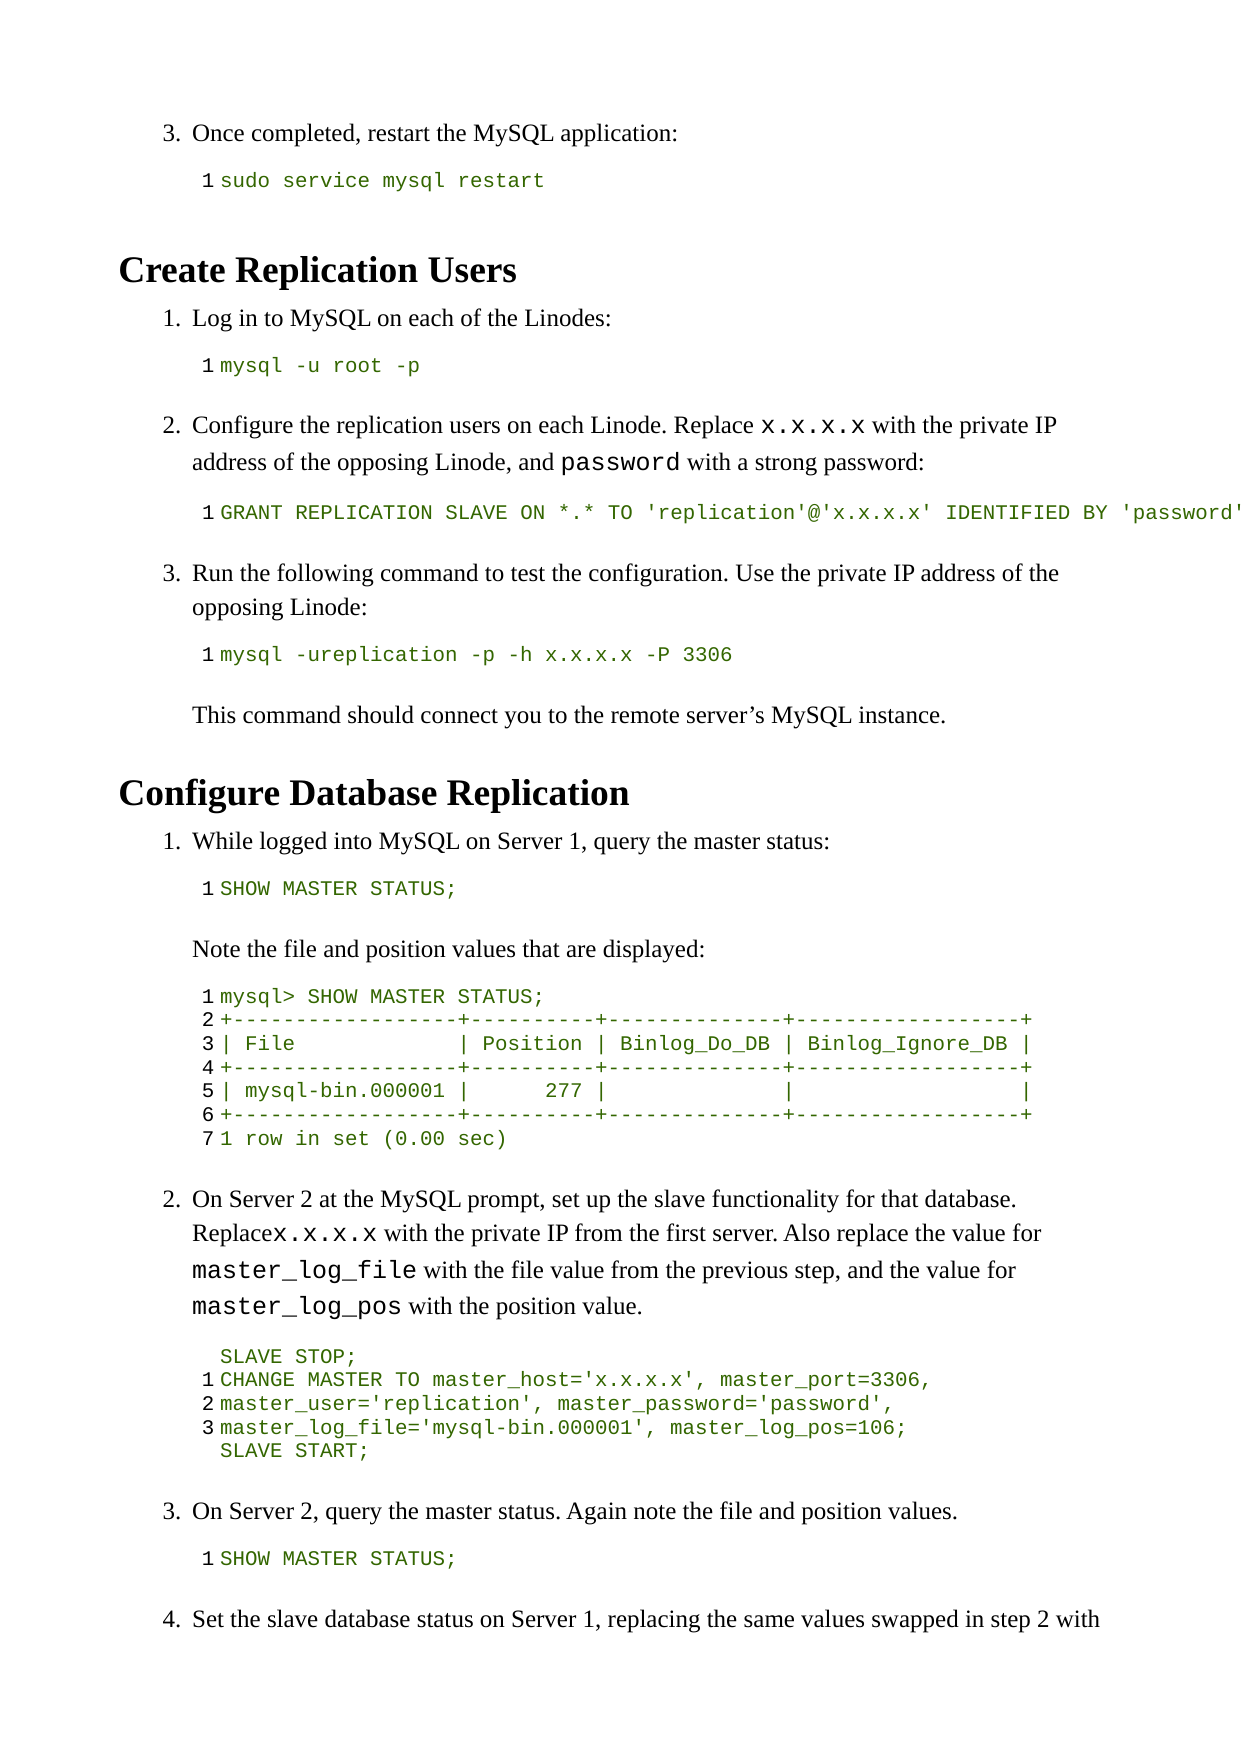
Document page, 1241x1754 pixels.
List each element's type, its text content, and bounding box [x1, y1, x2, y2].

list Configure the replication users on each Linode. Replace x.x.x.x with the private IP address of the opposing Linode, and password with a strong password: [162, 411, 1122, 478]
list On Server 2 at the MySQL prompt, set up the slave functionality for that database. Replacex.x.x.x with the private IP from the first server. Also replace the value for master_log_file with the file value from the previous step, and the value for master_log_pos with the position value. [162, 1184, 1122, 1322]
subtitle Configure Database Replication [118, 770, 1122, 813]
table_header 1 2 3 4 5 6 7 [192, 983, 217, 1184]
list Log in to MySQL on each of the Linodes: [162, 303, 1122, 331]
table_header mysql -u root -p [217, 352, 433, 411]
table_header 1 [192, 641, 217, 700]
table_header 1 [192, 875, 217, 934]
list While logged into MySQL on Server 1, query the master status: [162, 826, 1122, 854]
table_header 1 [192, 1545, 217, 1604]
list Note the file and position values that are displayed: [162, 934, 1122, 962]
table_header mysql> SHOW MASTER STATUS; +------------------+----------+--------------+------------------+ | File | Position | Binlog_Do_DB | Binlog_Ignore_DB | +------------------+----------+--------------+------------------+ | mysql-bin.000001 | 277 | | | +------------------+----------+--------------+------------------+ 1 row in set (0.00 sec) [217, 983, 1045, 1184]
subtitle Create Replication Users [118, 247, 1122, 290]
table_header SHOW MASTER STATUS; [217, 875, 470, 934]
list Set the slave database status on Server 1, replacing the same values swapped in step 2 with [162, 1604, 1122, 1633]
table_header GRANT REPLICATION SLAVE ON *.* TO 'replication'@'x.x.x.x' IDENTIFIED BY 'password'; [217, 499, 1240, 558]
table_header SLAVE STOP; CHANGE MASTER TO master_host='x.x.x.x', master_port=3306, master_user='replication', master_password='password', master_log_file='mysql-bin.000001', master_log_pos=106; SLAVE START; [217, 1343, 1240, 1496]
table_header mysql -ureplication -p -h x.x.x.x -P 3306 [217, 641, 745, 700]
table_header 1 2 3 [192, 1343, 217, 1496]
table_header 1 [192, 167, 217, 226]
table_header 1 [192, 352, 217, 411]
list Once completed, restart the MySQL application: [162, 118, 1122, 147]
table_header sudo service mysql restart [217, 167, 558, 226]
list This command should connect you to the remote server’s MySQL instance. [162, 700, 1122, 729]
table_header SHOW MASTER STATUS; [217, 1545, 470, 1604]
list On Server 2, query the master status. Again note the file and position values. [162, 1496, 1122, 1525]
list Run the following command to test the configuration. Use the private IP address of the opposing Linode: [162, 558, 1122, 621]
table_header 1 [130, 499, 217, 558]
